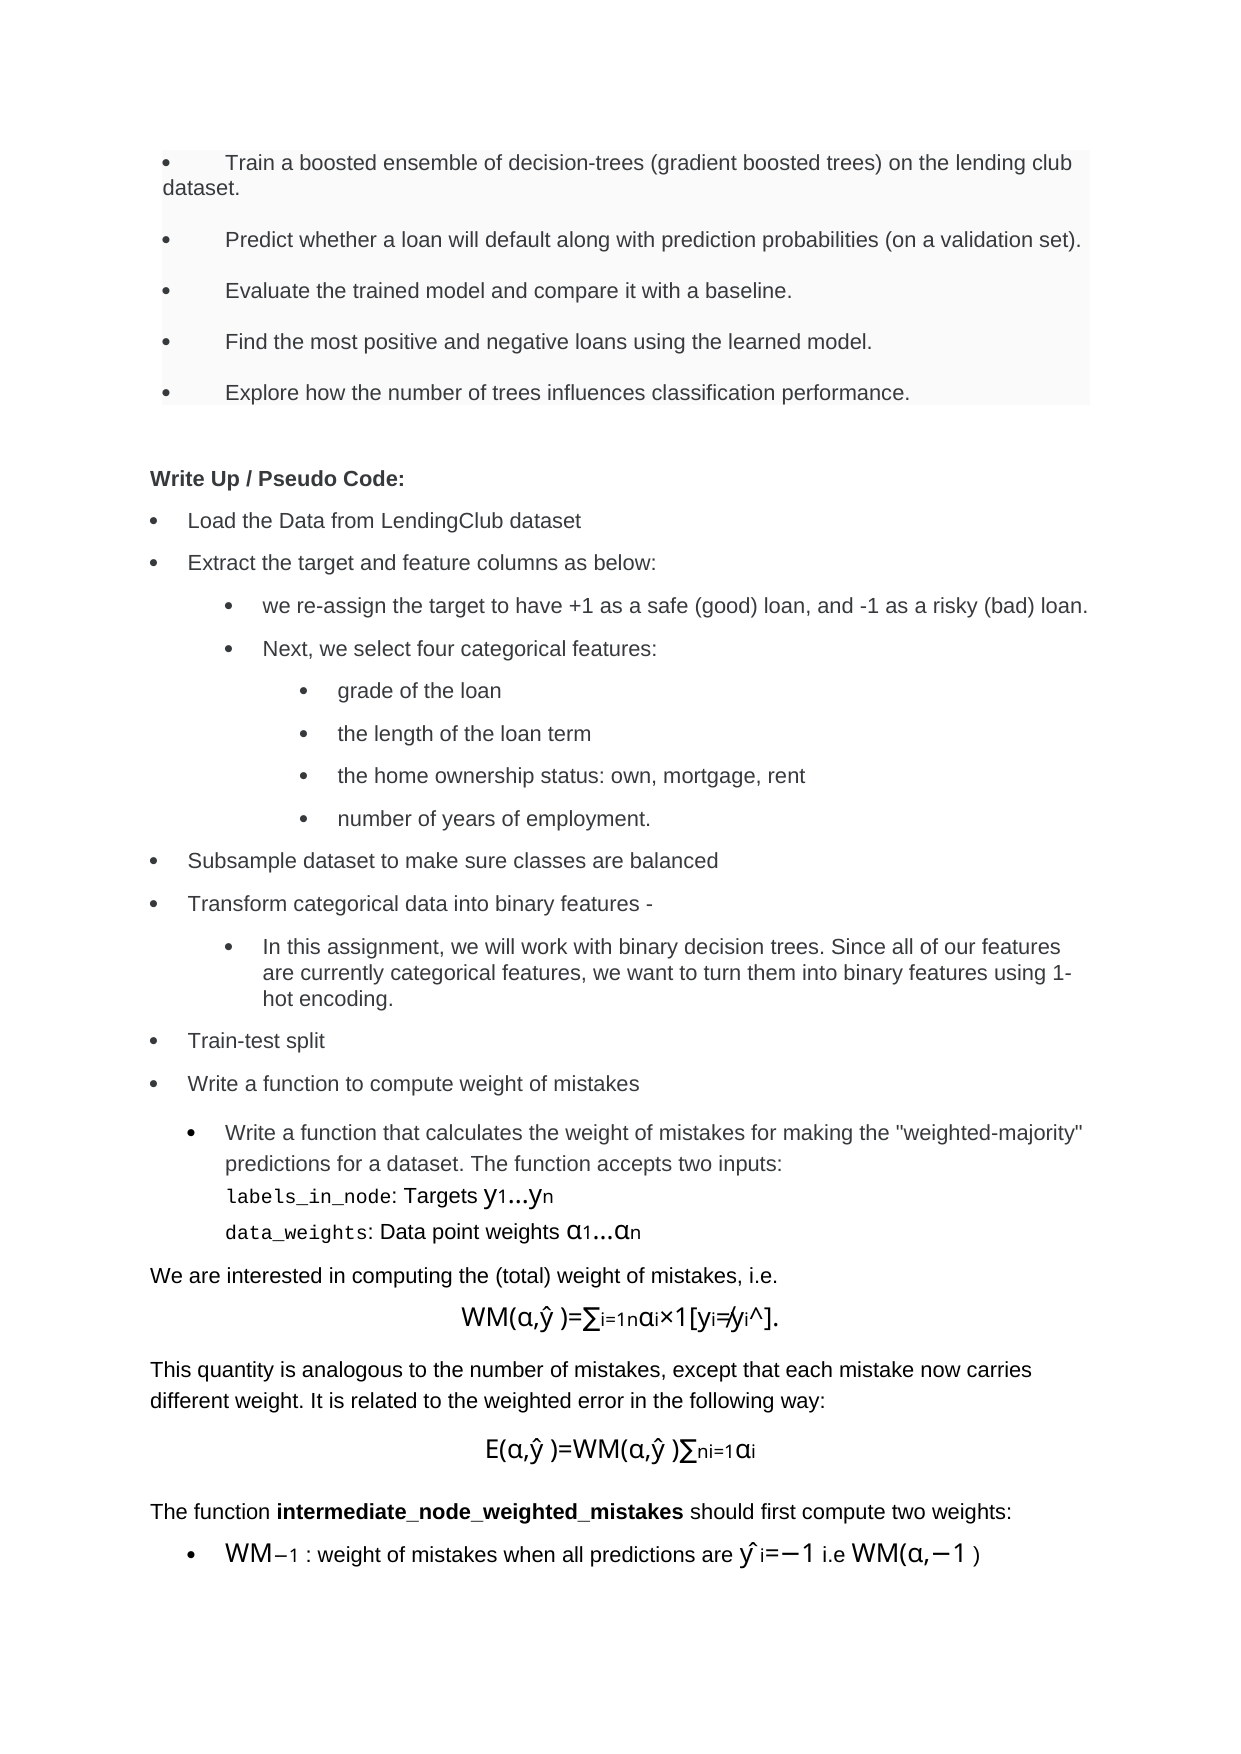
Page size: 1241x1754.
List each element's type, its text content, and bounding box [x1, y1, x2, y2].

list labels_in_node: Targets y1...yn [225, 1176, 1090, 1211]
list the length of the loan term [300, 721, 1090, 746]
list Write a function to compute weight of mistakes [150, 1071, 1090, 1096]
list Next, we select four categorical features: [225, 635, 1090, 661]
list Predict whether a loan will default along with prediction probabilities (on a validation set). [162, 226, 1090, 252]
list Extract the target and feature columns as below: [150, 550, 1090, 575]
text We are interested in computing the (total) weight of mistakes, i.e. [150, 1257, 1090, 1288]
list the home ownership status: own, mortgage, rent [300, 763, 1090, 788]
text WM(α,ŷ )=∑i=1nαi×1[yi≠yi^]. [150, 1299, 1090, 1334]
list Explore how the number of trees influences classification performance. [162, 380, 1090, 405]
list Evaluate the trained model and compare it with a baseline. [162, 278, 1090, 303]
text The function intermediate_node_weighted_mistakes should first compute two weights: [150, 1493, 1090, 1524]
list Train a boosted ensemble of decision-trees (gradient boosted trees) on the lending club dataset. [162, 150, 1090, 200]
list Find the most positive and negative loans using the learned model. [162, 329, 1090, 354]
list In this assignment, we will work with binary decision trees. Since all of our features are currently categorical features, we want to turn them into binary features using 1-hot encoding. [225, 934, 1090, 1011]
list Transform categorical data into binary features - [150, 891, 1090, 916]
list Load the Data from LendingClub dataset [150, 508, 1090, 533]
list Train-test split [150, 1028, 1090, 1053]
list we re-assign the target to have +1 as a safe (good) loan, and -1 as a risky (bad) loan. [225, 593, 1090, 618]
text E(α,ŷ )=WM(α,ŷ )∑ni=1αi [150, 1430, 1090, 1466]
list grade of the loan [300, 678, 1090, 703]
text This quantity is analogous to the number of mistakes, except that each mistake now carries different weight. It is related to the weighted error in the following way: [150, 1351, 1090, 1414]
list number of years of employment. [300, 806, 1090, 831]
list Write a function that calculates the weight of mistakes for making the "weighted-majority" predictions for a dataset. The function accepts two inputs: [187, 1113, 1090, 1176]
list WM−1 : weight of mistakes when all predictions are ŷ i=−1 i.e WM(α,−1 ) [187, 1534, 1090, 1570]
list Subsample dataset to make sure classes are balanced [150, 848, 1090, 874]
text Write Up / Pseudo Code: [150, 466, 1090, 491]
text data_weights: Data point weights α1...αn [225, 1211, 1090, 1247]
